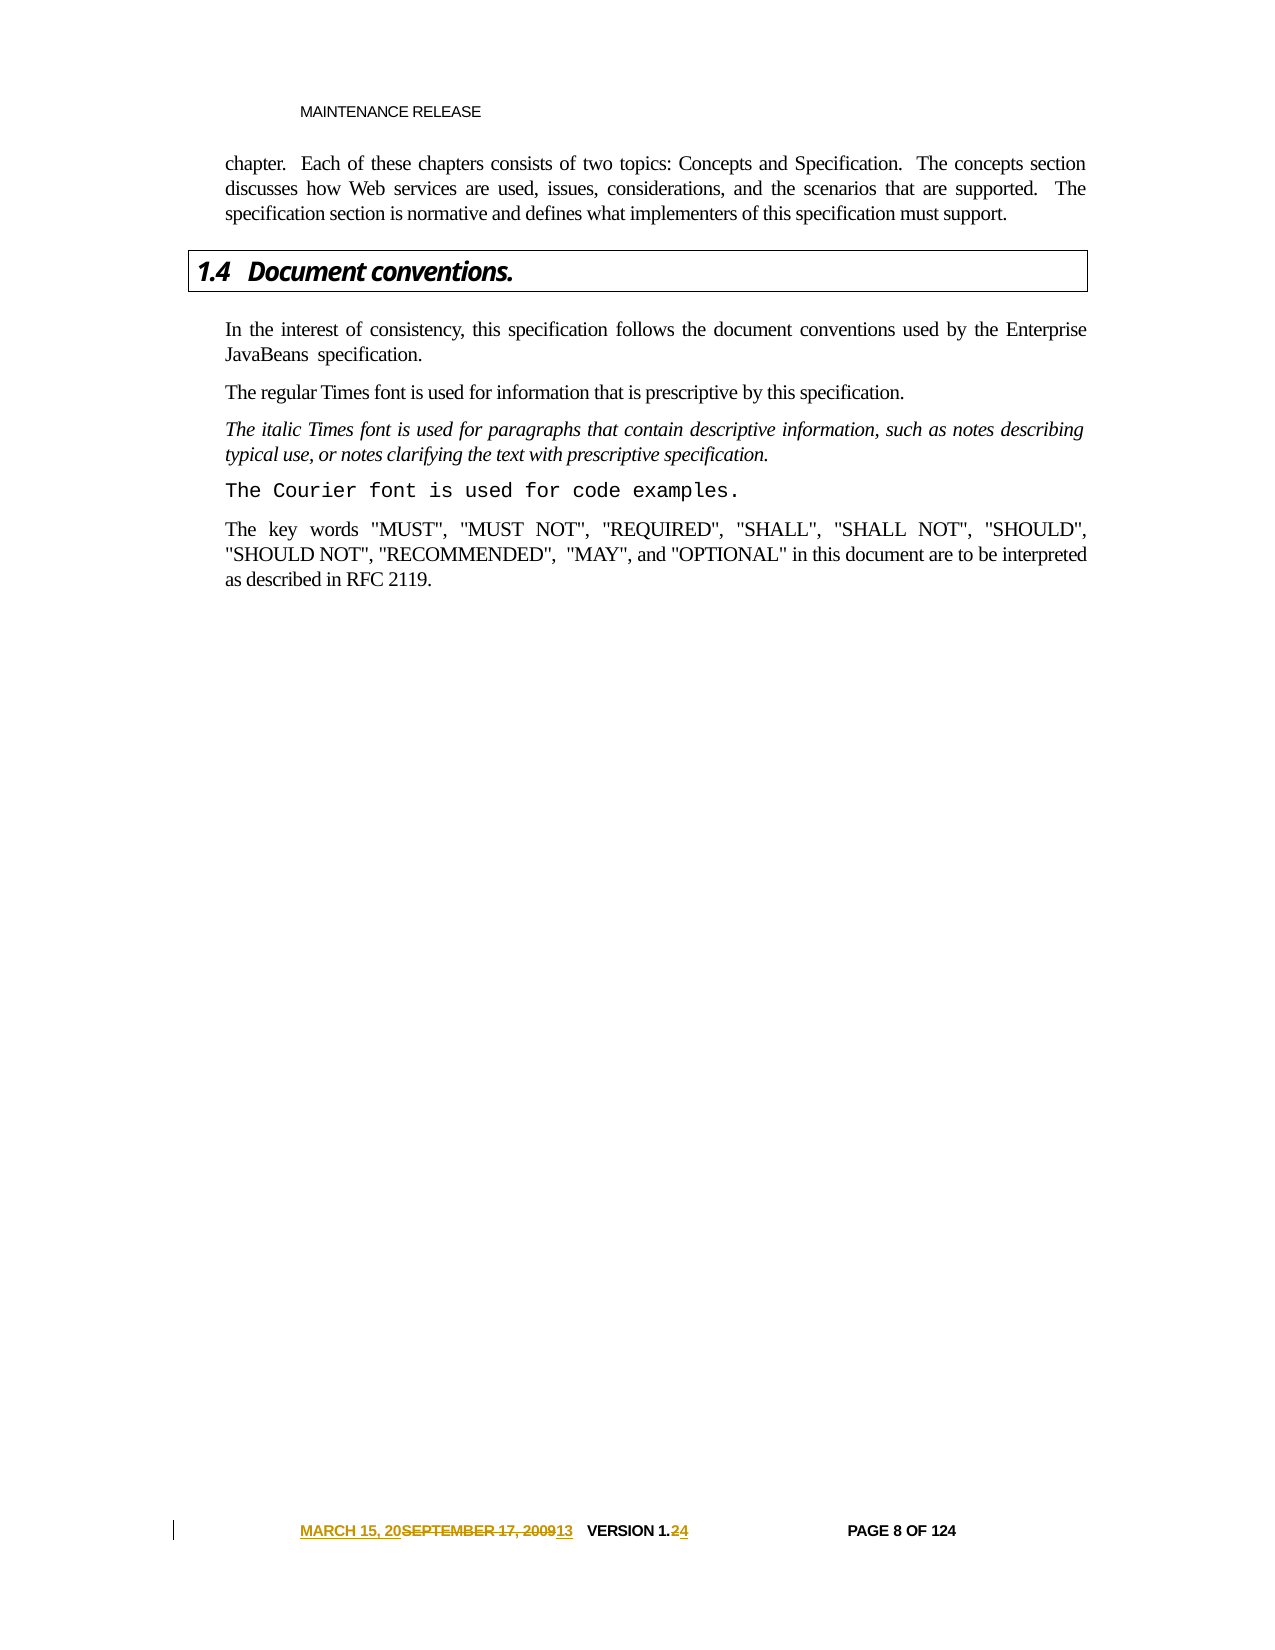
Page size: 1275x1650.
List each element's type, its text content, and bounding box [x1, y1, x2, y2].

text The Courier font is used for code examples. [225, 479, 1087, 504]
text chapter. Each of these chapters consists of two topics: Concepts and Specification. The concepts section discusses how Web services are used, issues, considerations, and the scenarios that are supported. The specification section is normative and defines what implementers of this specification must support. [225, 150, 1087, 225]
subtitle Document conventions. [189, 251, 1087, 291]
text The regular Times font is used for information that is prescriptive by this specification. [225, 379, 1087, 404]
text In the interest of consistency, this specification follows the document conventions used by the Enterprise JavaBeans specification. [225, 316, 1087, 366]
text The italic Times font is used for paragraphs that contain descriptive information, such as notes describing typical use, or notes clarifying the text with prescriptive specification. [225, 416, 1087, 466]
text The key words "MUST", "MUST NOT", "REQUIRED", "SHALL", "SHALL NOT", "SHOULD", "SHOULD NOT", "RECOMMENDED", "MAY", and "OPTIONAL" in this document are to be interpreted as described in RFC 2119. [225, 516, 1087, 591]
